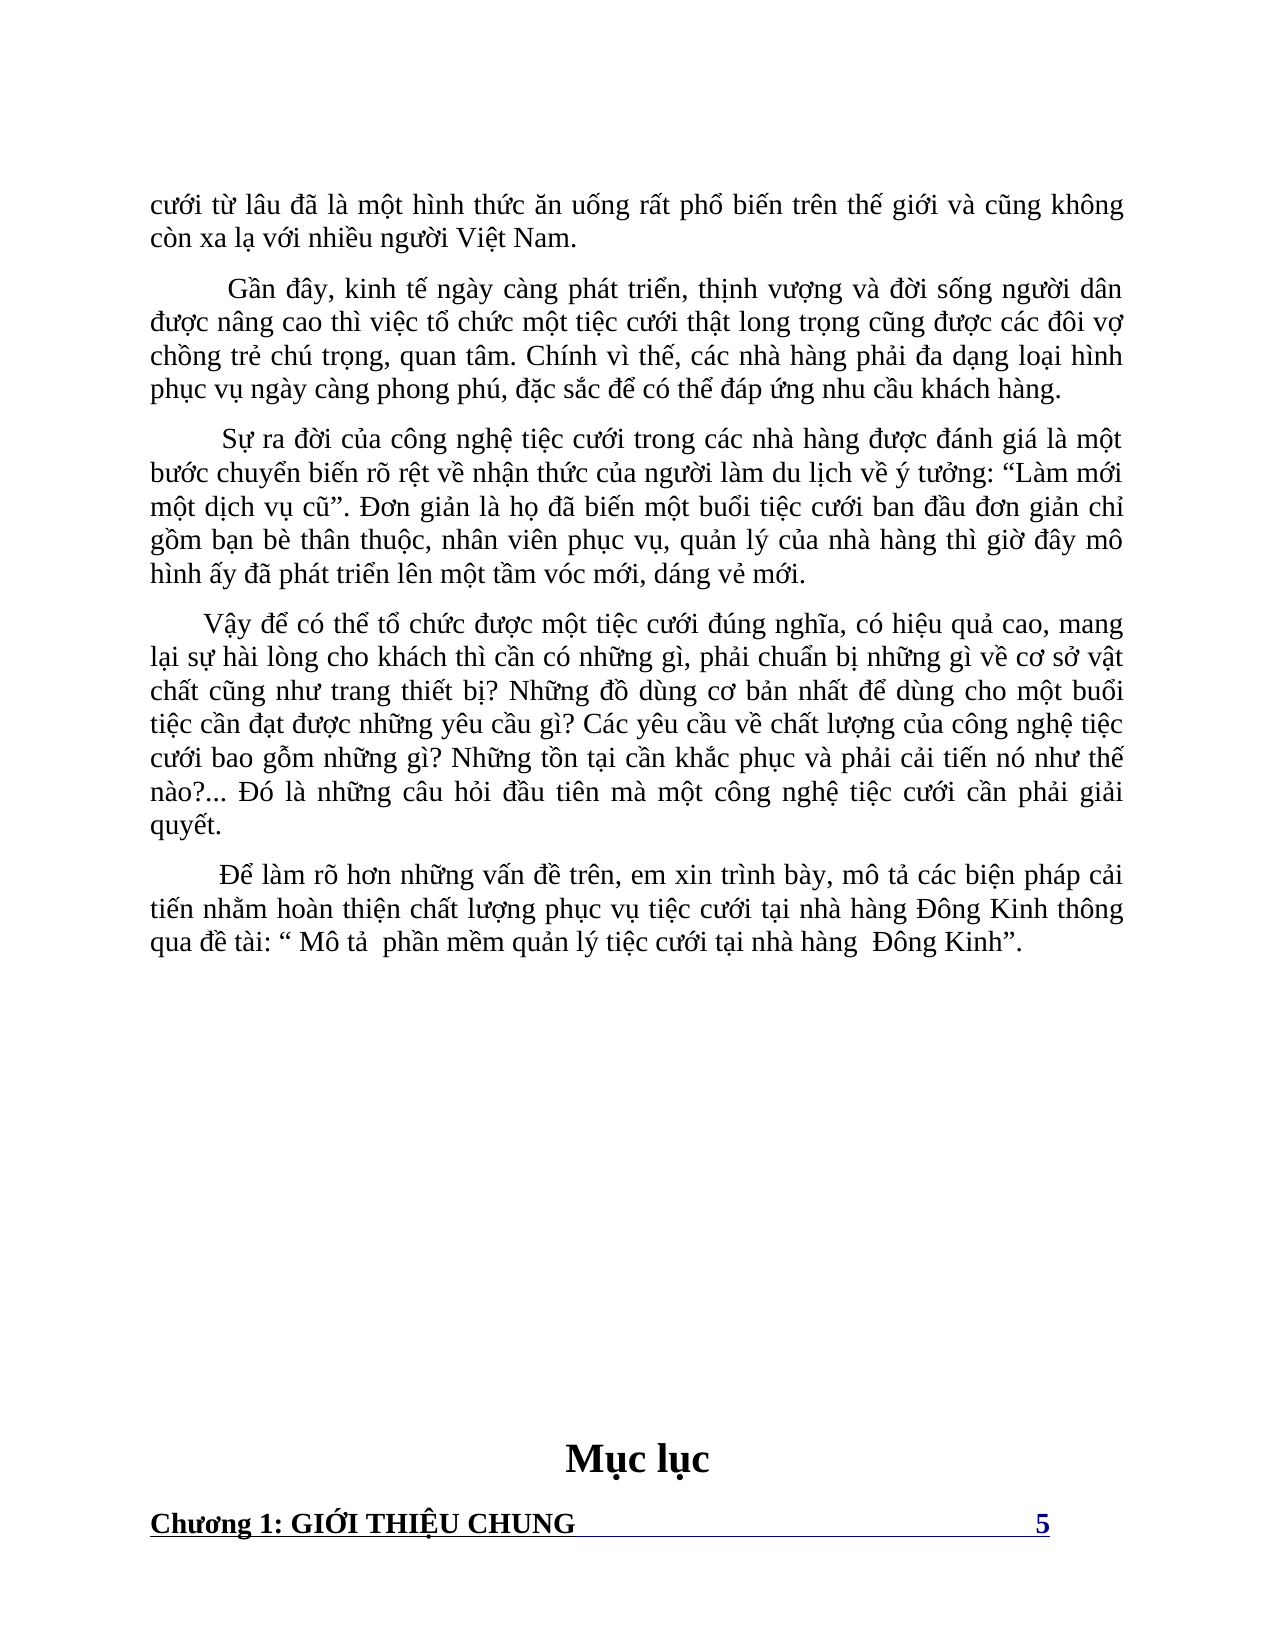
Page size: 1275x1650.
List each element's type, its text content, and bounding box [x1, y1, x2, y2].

text Vậy để có thể tổ chức được một tiệc cưới đúng nghĩa, có hiệu quả cao, mang lại sự hài lòng cho khách thì cần có những gì, phải chuẩn bị những gì về cơ sở vật chất cũng như trang thiết bị? Những đồ dùng cơ bản nhất để dùng cho một buổi tiệc cần đạt được những yêu cầu gì? Các yêu cầu về chất lượng của công nghệ tiệc cưới bao gỗm những gì? Những tồn tại cần khắc phục và phải cải tiến nó như thế nào?... Đó là những câu hỏi đầu tiên mà một công nghệ tiệc cưới cần phải giải quyết. [150, 606, 1125, 841]
subtitle Mục lục [150, 1434, 1125, 1482]
text Sự ra đời của công nghệ tiệc cưới trong các nhà hàng được đánh giá là một bước chuyển biến rõ rệt về nhận thức của người làm du lịch về ý tưởng: “Làm mới một dịch vụ cũ”. Đơn giản là họ đã biến một buổi tiệc cưới ban đầu đơn giản chỉ gồm bạn bè thân thuộc, nhân viên phục vụ, quản lý của nhà hàng thì giờ đây mô hình ấy đã phát triển lên một tầm vóc mới, dáng vẻ mới. [150, 422, 1125, 589]
text Gần đây, kinh tế ngày càng phát triển, thịnh vượng và đời sống người dân được nâng cao thì việc tổ chức một tiệc cưới thật long trọng cũng được các đôi vợ chồng trẻ chú trọng, quan tâm. Chính vì thế, các nhà hàng phải đa dạng loại hình phục vụ ngày càng phong phú, đặc sắc để có thể đáp ứng nhu cầu khách hàng. [150, 271, 1125, 405]
text Để làm rõ hơn những vấn đề trên, em xin trình bày, mô tả các biện pháp cải tiến nhằm hoàn thiện chất lượng phục vụ tiệc cưới tại nhà hàng Đông Kinh thông qua đề tài: “ Mô tả phần mềm quản lý tiệc cưới tại nhà hàng Đông Kinh”. [150, 857, 1125, 958]
text cưới từ lâu đã là một hình thức ăn uống rất phổ biến trên thế giới và cũng không còn xa lạ với nhiều người Việt Nam. [150, 187, 1125, 254]
text Chương 1: GIỚI THIỆU CHUNG 5 [150, 1507, 1050, 1536]
